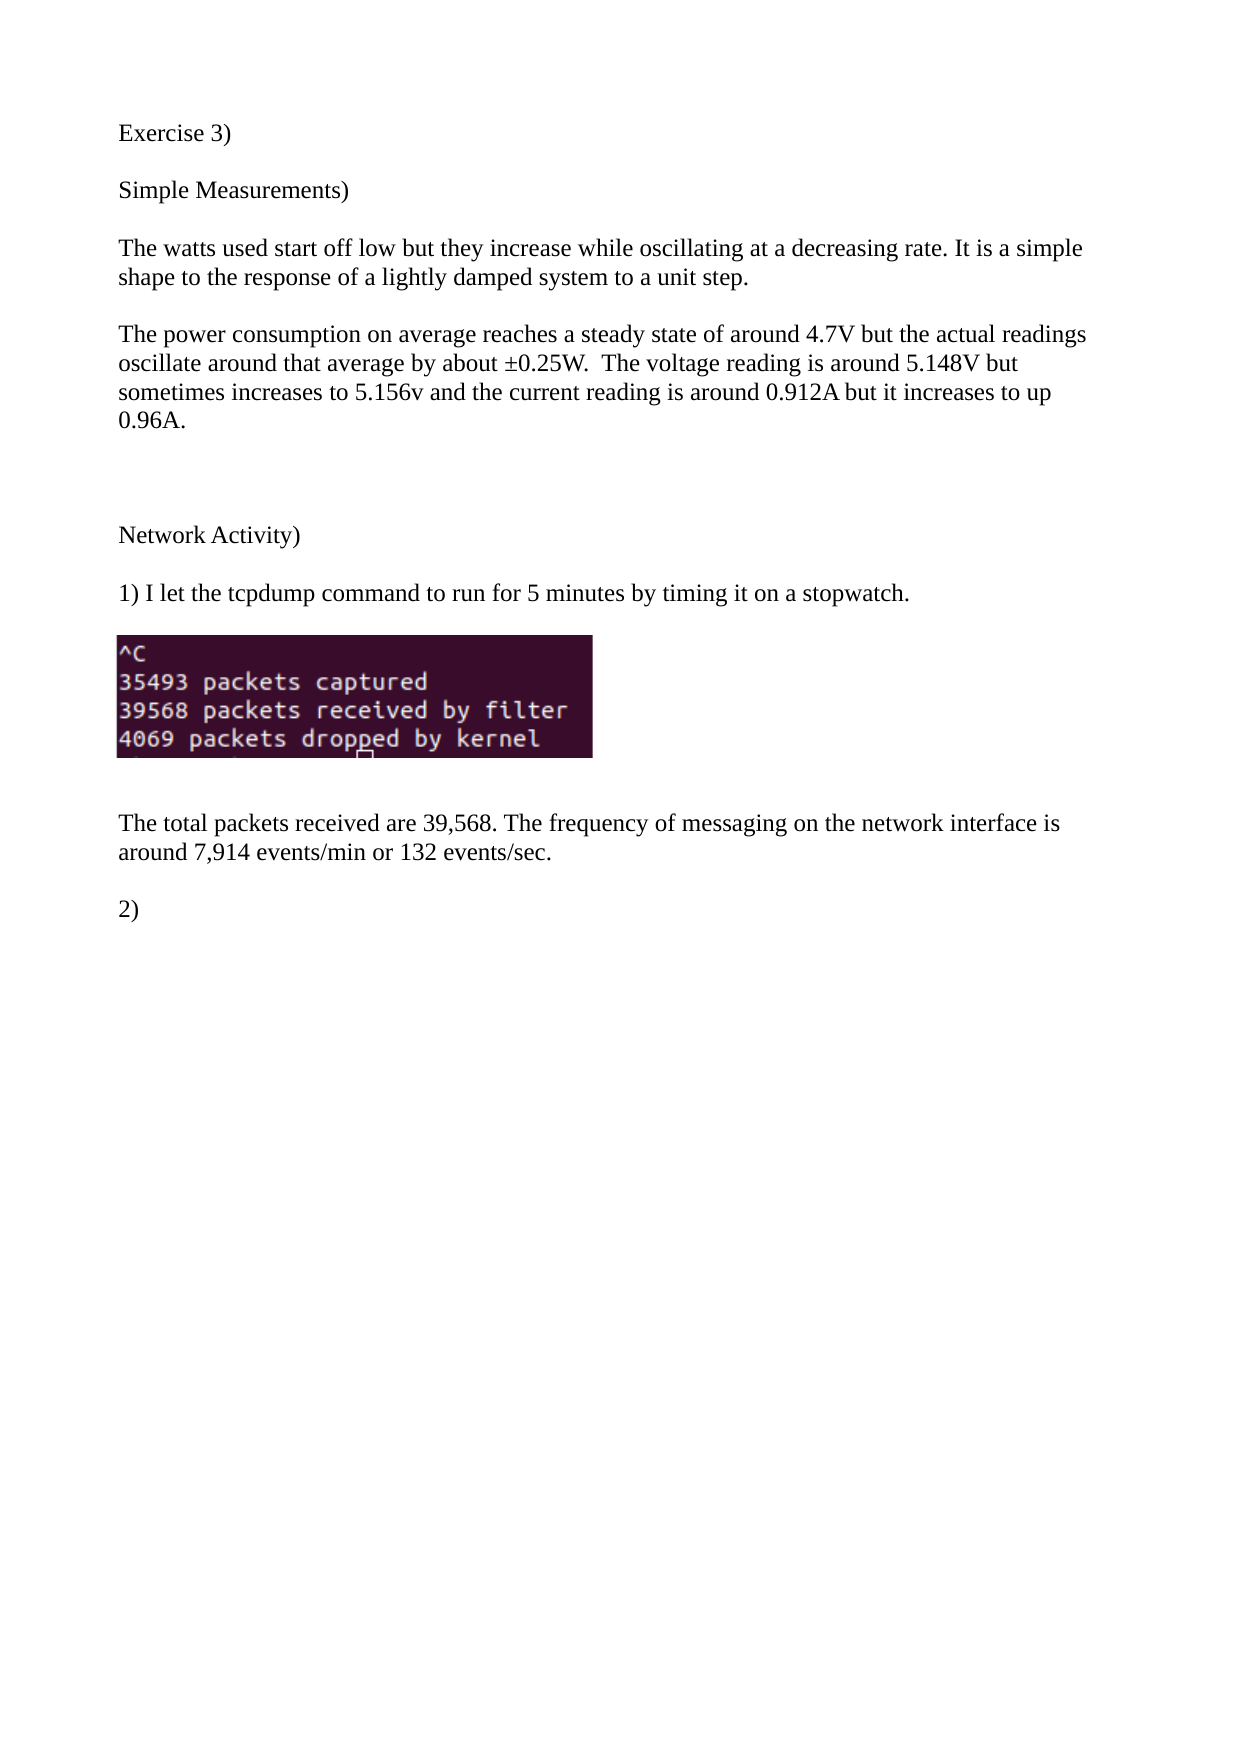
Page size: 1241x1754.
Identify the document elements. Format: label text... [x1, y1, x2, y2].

text The watts used start off low but they increase while oscillating at a decreasing rate. It is a simple shape to the response of a lightly damped system to a unit step. [118, 233, 1122, 291]
picture [114, 635, 593, 758]
text The power consumption on average reaches a steady state of around 4.7V but the actual readings oscillate around that average by about ±0.25W. The voltage reading is around 5.148V but sometimes increases to 5.156v and the current reading is around 0.912A but it increases to up 0.96A. [118, 319, 1122, 434]
text Network Activity) [118, 521, 1122, 549]
text Simple Measurements) [118, 176, 1122, 204]
text 1) I let the tcpdump command to run for 5 minutes by timing it on a stopwatch. [118, 578, 1122, 607]
text Exercise 3) [118, 118, 1122, 147]
text The total packets received are 39,568. The frequency of messaging on the network interface is around 7,914 events/min or 132 events/sec. [118, 808, 1122, 866]
text 2) [118, 894, 1122, 923]
